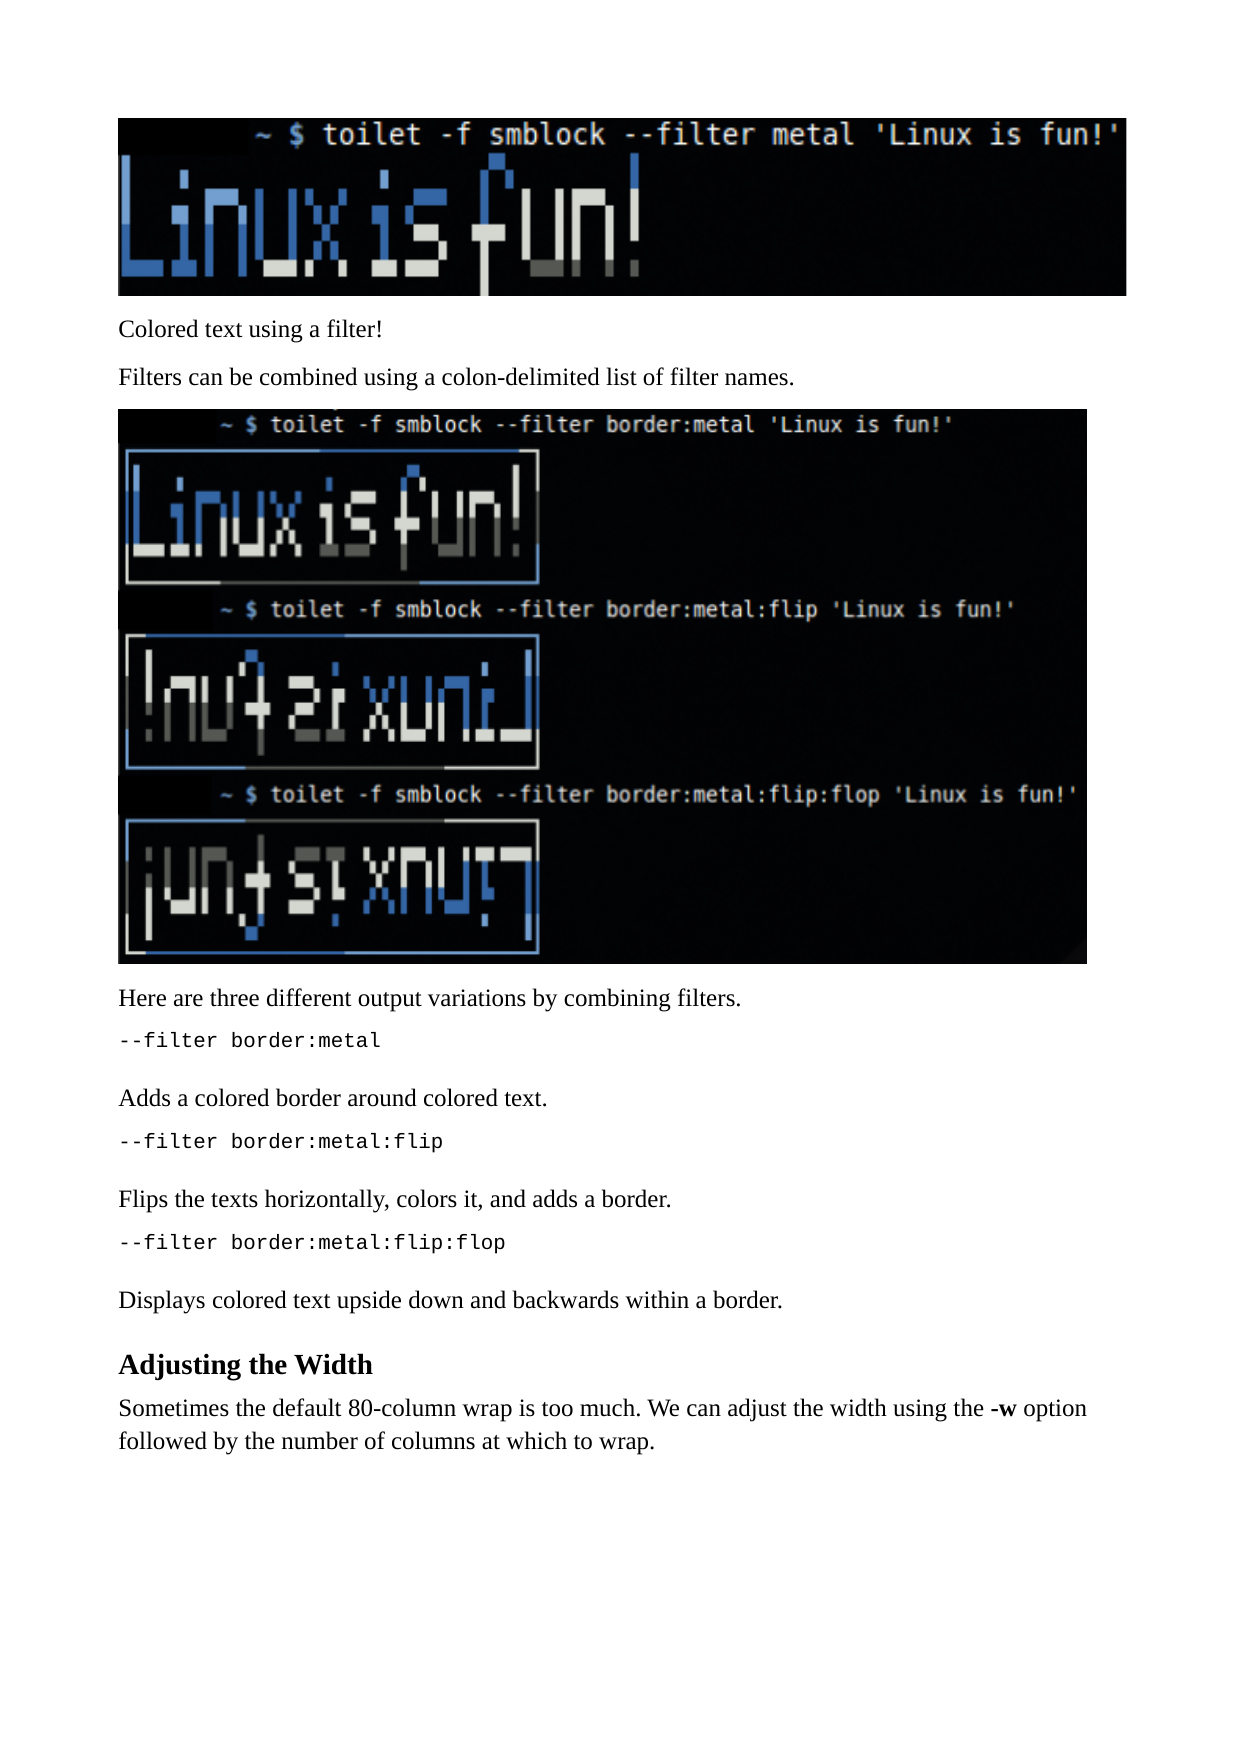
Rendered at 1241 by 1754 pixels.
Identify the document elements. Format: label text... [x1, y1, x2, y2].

text Colored text using a filter! [118, 314, 1122, 343]
text Filters can be combined using a colon-delimited list of filter names. [118, 362, 1122, 390]
text Displays colored text upside down and backwards within a border. [118, 1285, 1122, 1314]
text Flips the texts horizontally, colors it, and adds a border. [118, 1184, 1122, 1213]
picture [118, 118, 1127, 296]
text --filter border:metal:flip [118, 1131, 1122, 1155]
picture [118, 409, 1087, 964]
text --filter border:metal [118, 1030, 1122, 1054]
text Adds a colored border around colored text. [118, 1083, 1122, 1112]
text Sometimes the default 80-column wrap is too much. We can adjust the width using the -w option followed by the number of columns at which to wrap. [118, 1393, 1122, 1455]
subtitle Adjusting the Width [118, 1347, 1122, 1381]
text --filter border:metal:flip:flop [118, 1232, 1122, 1256]
text Here are three different output variations by combining filters. [118, 983, 1122, 1012]
